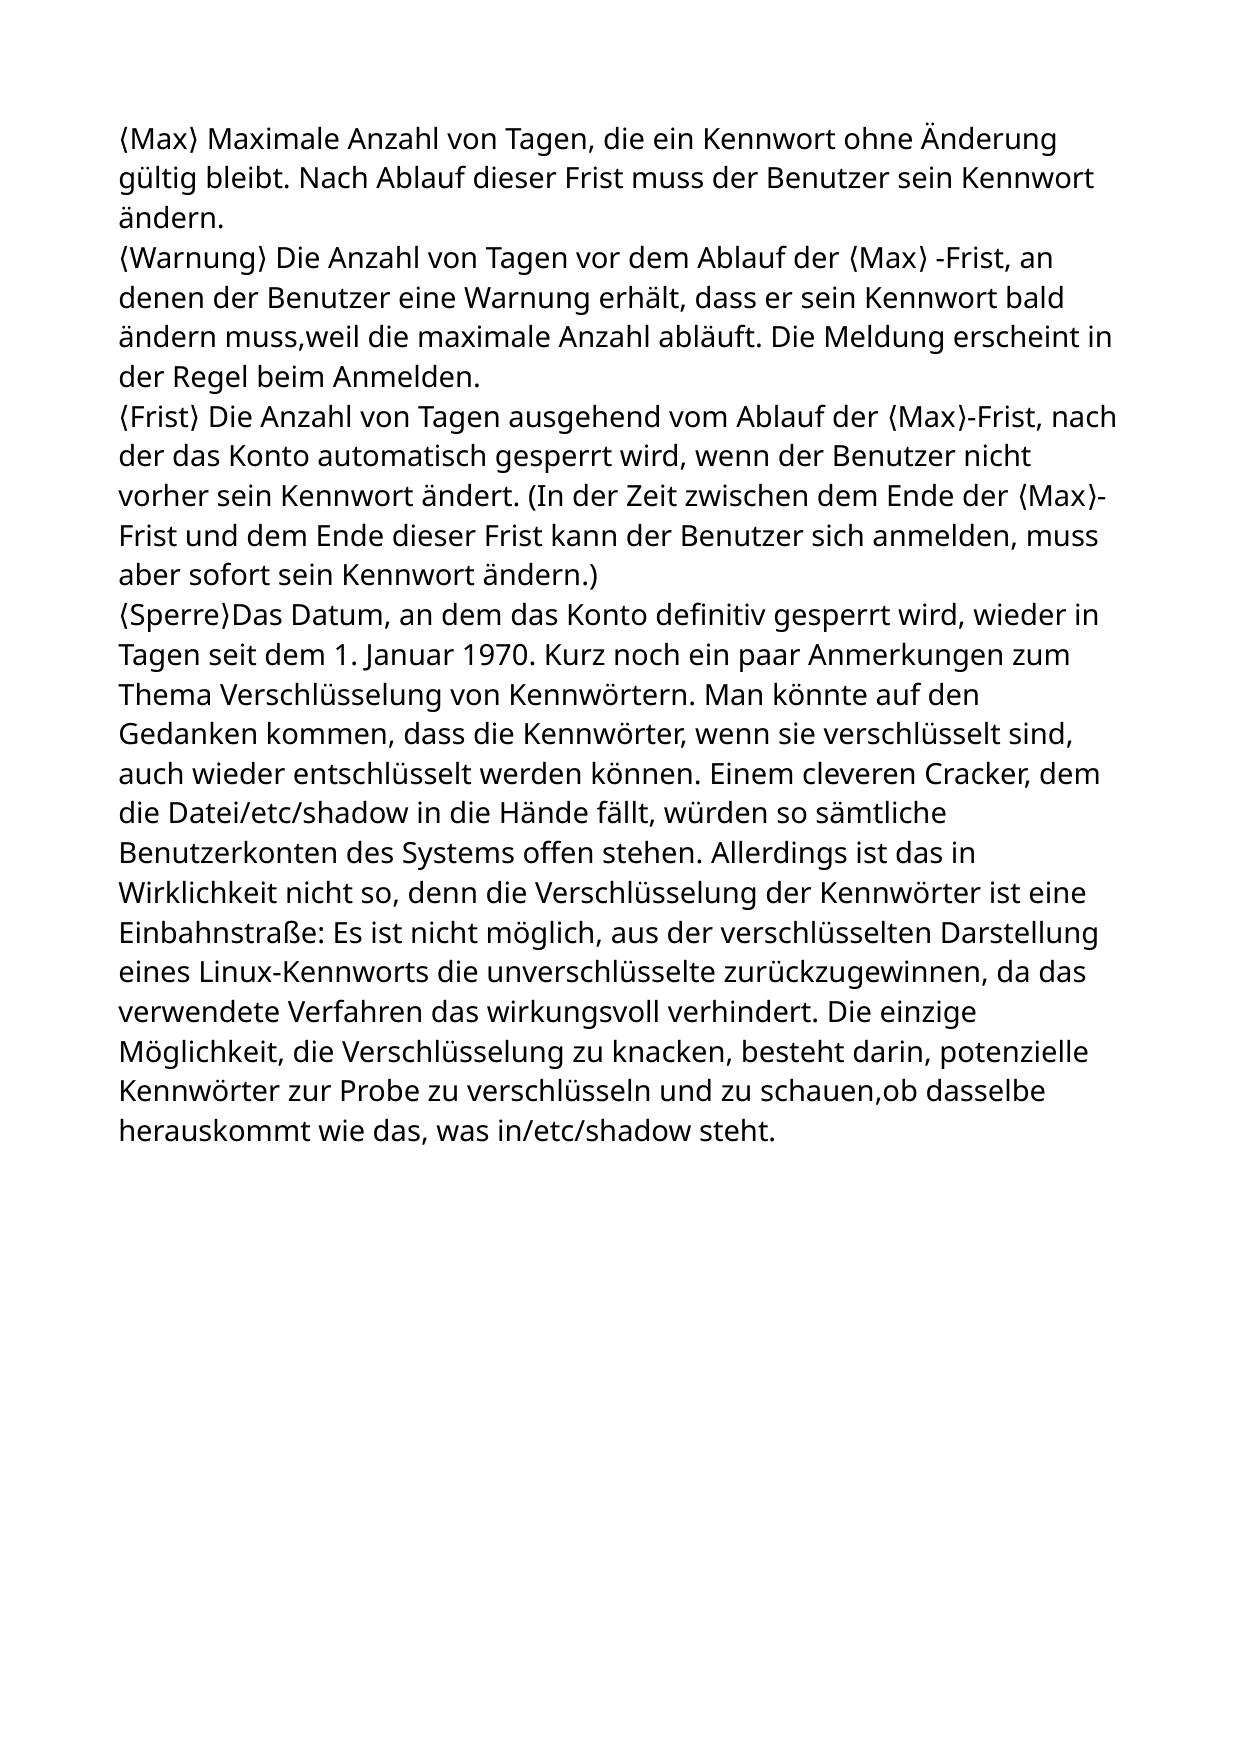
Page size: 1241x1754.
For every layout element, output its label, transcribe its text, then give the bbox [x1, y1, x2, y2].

text ⟨Max⟩ Maximale Anzahl von Tagen, die ein Kennwort ohne Änderung gültig bleibt. Nach Ablauf dieser Frist muss der Benutzer sein Kennwort ändern. ⟨Warnung⟩ Die Anzahl von Tagen vor dem Ablauf der ⟨Max⟩ -Frist, an denen der Benutzer eine Warnung erhält, dass er sein Kennwort bald ändern muss,weil die maximale Anzahl abläuft. Die Meldung erscheint in der Regel beim Anmelden. ⟨Frist⟩ Die Anzahl von Tagen ausgehend vom Ablauf der ⟨Max⟩-Frist, nach der das Konto automatisch gesperrt wird, wenn der Benutzer nicht vorher sein Kennwort ändert. (In der Zeit zwischen dem Ende der ⟨Max⟩-Frist und dem Ende dieser Frist kann der Benutzer sich anmelden, muss aber sofort sein Kennwort ändern.) ⟨Sperre⟩Das Datum, an dem das Konto definitiv gesperrt wird, wieder in Tagen seit dem 1. Januar 1970. Kurz noch ein paar Anmerkungen zum Thema Verschlüsselung von Kennwörtern. Man könnte auf den Gedanken kommen, dass die Kennwörter, wenn sie verschlüsselt sind, auch wieder entschlüsselt werden können. Einem cleveren Cracker, dem die Datei/etc/shadow in die Hände fällt, würden so sämtliche Benutzerkonten des Systems offen stehen. Allerdings ist das in Wirklichkeit nicht so, denn die Verschlüsselung der Kennwörter ist eine Einbahnstraße: Es ist nicht möglich, aus der verschlüsselten Darstellung eines Linux-Kennworts die unverschlüsselte zurückzugewinnen, da das verwendete Verfahren das wirkungsvoll verhindert. Die einzige Möglichkeit, die Verschlüsselung zu knacken, besteht darin, potenzielle Kennwörter zur Probe zu verschlüsseln und zu schauen,ob dasselbe herauskommt wie das, was in/etc/shadow steht. [118, 118, 1122, 1150]
